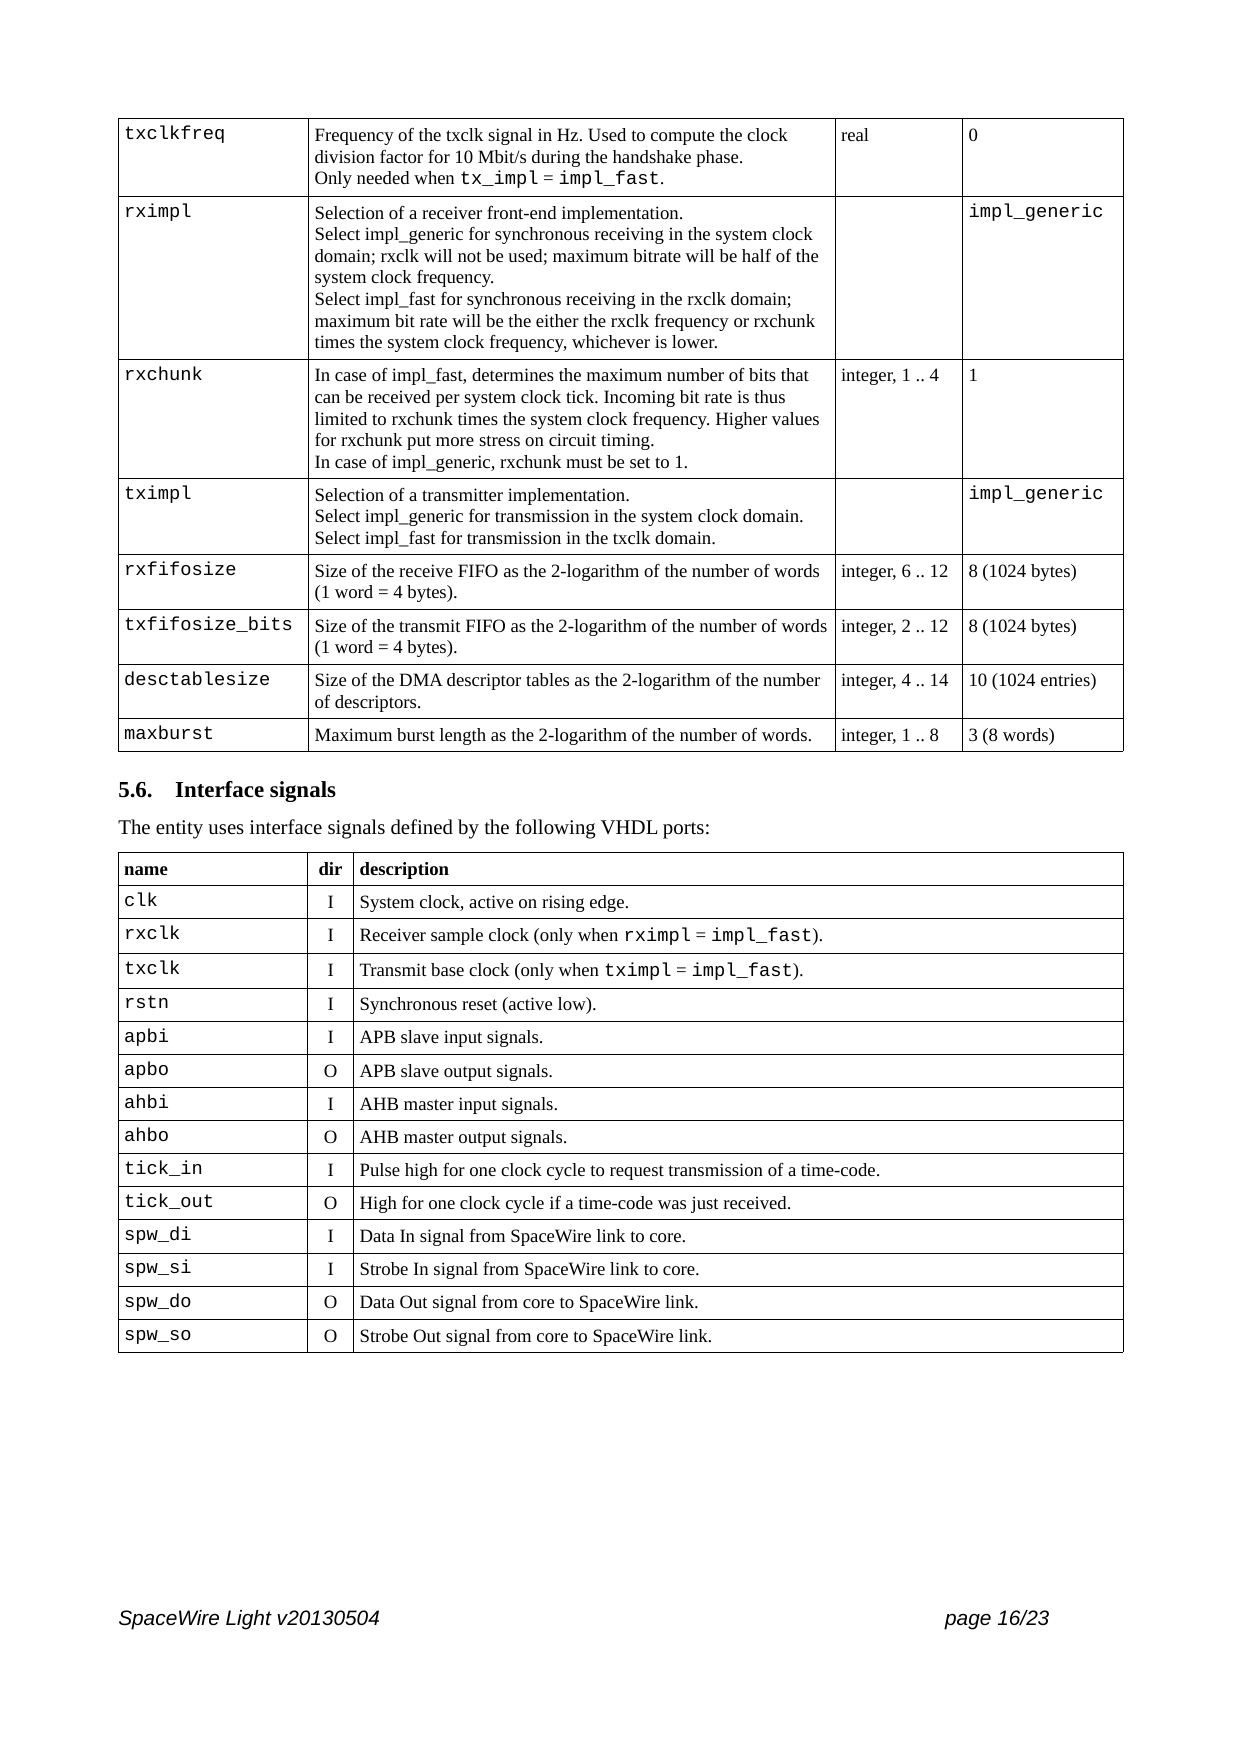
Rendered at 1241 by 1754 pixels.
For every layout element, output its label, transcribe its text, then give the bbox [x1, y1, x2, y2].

table_cell I [308, 1088, 353, 1120]
table_cell tximpl [119, 479, 308, 554]
table_cell Data Out signal from core to SpaceWire link. [354, 1287, 1123, 1319]
table_cell AHB master output signals. [354, 1121, 1123, 1153]
table_cell I [308, 1254, 353, 1286]
table_cell integer, 6 .. 12 [836, 555, 962, 609]
table_cell System clock, active on rising edge. [354, 886, 1123, 918]
table_cell Size of the DMA descriptor tables as the 2-logarithm of the number of descriptors. [309, 665, 835, 718]
table_cell 8 (1024 bytes) [963, 610, 1123, 663]
table_cell I [308, 919, 353, 953]
table_cell rximpl [119, 197, 308, 358]
table_cell ahbo [119, 1121, 307, 1153]
table_cell APB slave input signals. [354, 1022, 1123, 1054]
table_cell real [836, 119, 962, 196]
table_cell I [308, 1022, 353, 1054]
table_cell Selection of a transmitter implementation. Select impl_generic for transmission in the system clock domain. Select impl_fast for transmission in the txclk domain. [309, 479, 835, 554]
table_cell Strobe In signal from SpaceWire link to core. [354, 1254, 1123, 1286]
table_cell Size of the transmit FIFO as the 2-logarithm of the number of words (1 word = 4 bytes). [309, 610, 835, 663]
table_cell integer, 2 .. 12 [836, 610, 962, 663]
table_cell 1 [963, 360, 1123, 478]
table_cell O [308, 1187, 353, 1219]
table_cell spw_si [119, 1254, 307, 1286]
table_cell desctablesize [119, 665, 308, 718]
table_cell I [308, 954, 353, 987]
table_cell O [308, 1055, 353, 1087]
table_cell AHB master input signals. [354, 1088, 1123, 1120]
table_cell txfifosize_bits [119, 610, 308, 663]
table_cell clk [119, 886, 307, 918]
table_cell tick_out [119, 1187, 307, 1219]
table_header name [119, 853, 307, 885]
text The entity uses interface signals defined by the following VHDL ports: [118, 815, 1122, 839]
table_cell 0 [963, 119, 1123, 196]
table_cell apbi [119, 1022, 307, 1054]
table_cell I [308, 989, 353, 1021]
table_cell O [308, 1320, 353, 1352]
table_cell txclk [119, 954, 307, 987]
table_cell Selection of a receiver front-end implementation. Select impl_generic for synchronous receiving in the system clock domain; rxclk will not be used; maximum bitrate will be half of the system clock frequency. Select impl_fast for synchronous receiving in the rxclk domain; maximum bit rate will be the either the rxclk frequency or rxchunk times the system clock frequency, whichever is lower. [309, 197, 835, 358]
table_cell Transmit base clock (only when tximpl = impl_fast). [354, 954, 1123, 987]
table_cell impl_generic [963, 197, 1123, 358]
table_cell Strobe Out signal from core to SpaceWire link. [354, 1320, 1123, 1352]
table_cell spw_di [119, 1220, 307, 1252]
table_cell maxburst [119, 719, 308, 751]
table_cell [836, 479, 962, 554]
table_cell ahbi [119, 1088, 307, 1120]
table_cell O [308, 1121, 353, 1153]
table_cell rxclk [119, 919, 307, 953]
table_cell tick_in [119, 1154, 307, 1186]
table_cell Receiver sample clock (only when rximpl = impl_fast). [354, 919, 1123, 953]
table_cell 10 (1024 entries) [963, 665, 1123, 718]
table_cell Pulse high for one clock cycle to request transmission of a time-code. [354, 1154, 1123, 1186]
table_cell High for one clock cycle if a time-code was just received. [354, 1187, 1123, 1219]
table_header description [354, 853, 1123, 885]
table_cell apbo [119, 1055, 307, 1087]
table_cell Size of the receive FIFO as the 2-logarithm of the number of words (1 word = 4 bytes). [309, 555, 835, 609]
table_cell impl_generic [963, 479, 1123, 554]
table_cell I [308, 886, 353, 918]
table_cell spw_do [119, 1287, 307, 1319]
table_cell spw_so [119, 1320, 307, 1352]
table_cell I [308, 1220, 353, 1252]
table_cell integer, 1 .. 8 [836, 719, 962, 751]
table_cell 3 (8 words) [963, 719, 1123, 751]
table_cell 8 (1024 bytes) [963, 555, 1123, 609]
table_cell rxfifosize [119, 555, 308, 609]
table_cell rxchunk [119, 360, 308, 478]
table_cell APB slave output signals. [354, 1055, 1123, 1087]
table_cell integer, 4 .. 14 [836, 665, 962, 718]
table_cell O [308, 1287, 353, 1319]
table_cell rstn [119, 989, 307, 1021]
table_cell Frequency of the txclk signal in Hz. Used to compute the clock division factor for 10 Mbit/s during the handshake phase. Only needed when tx_impl = impl_fast. [309, 119, 835, 196]
subtitle Interface signals [118, 776, 1122, 803]
table_cell integer, 1 .. 4 [836, 360, 962, 478]
table_cell Data In signal from SpaceWire link to core. [354, 1220, 1123, 1252]
table_header dir [308, 853, 353, 885]
table_cell I [308, 1154, 353, 1186]
table_cell Synchronous reset (active low). [354, 989, 1123, 1021]
table_cell [836, 197, 962, 358]
table_cell Maximum burst length as the 2-logarithm of the number of words. [309, 719, 835, 751]
table_cell txclkfreq [119, 119, 308, 196]
table_cell In case of impl_fast, determines the maximum number of bits that can be received per system clock tick. Incoming bit rate is thus limited to rxchunk times the system clock frequency. Higher values for rxchunk put more stress on circuit timing. In case of impl_generic, rxchunk must be set to 1. [309, 360, 835, 478]
